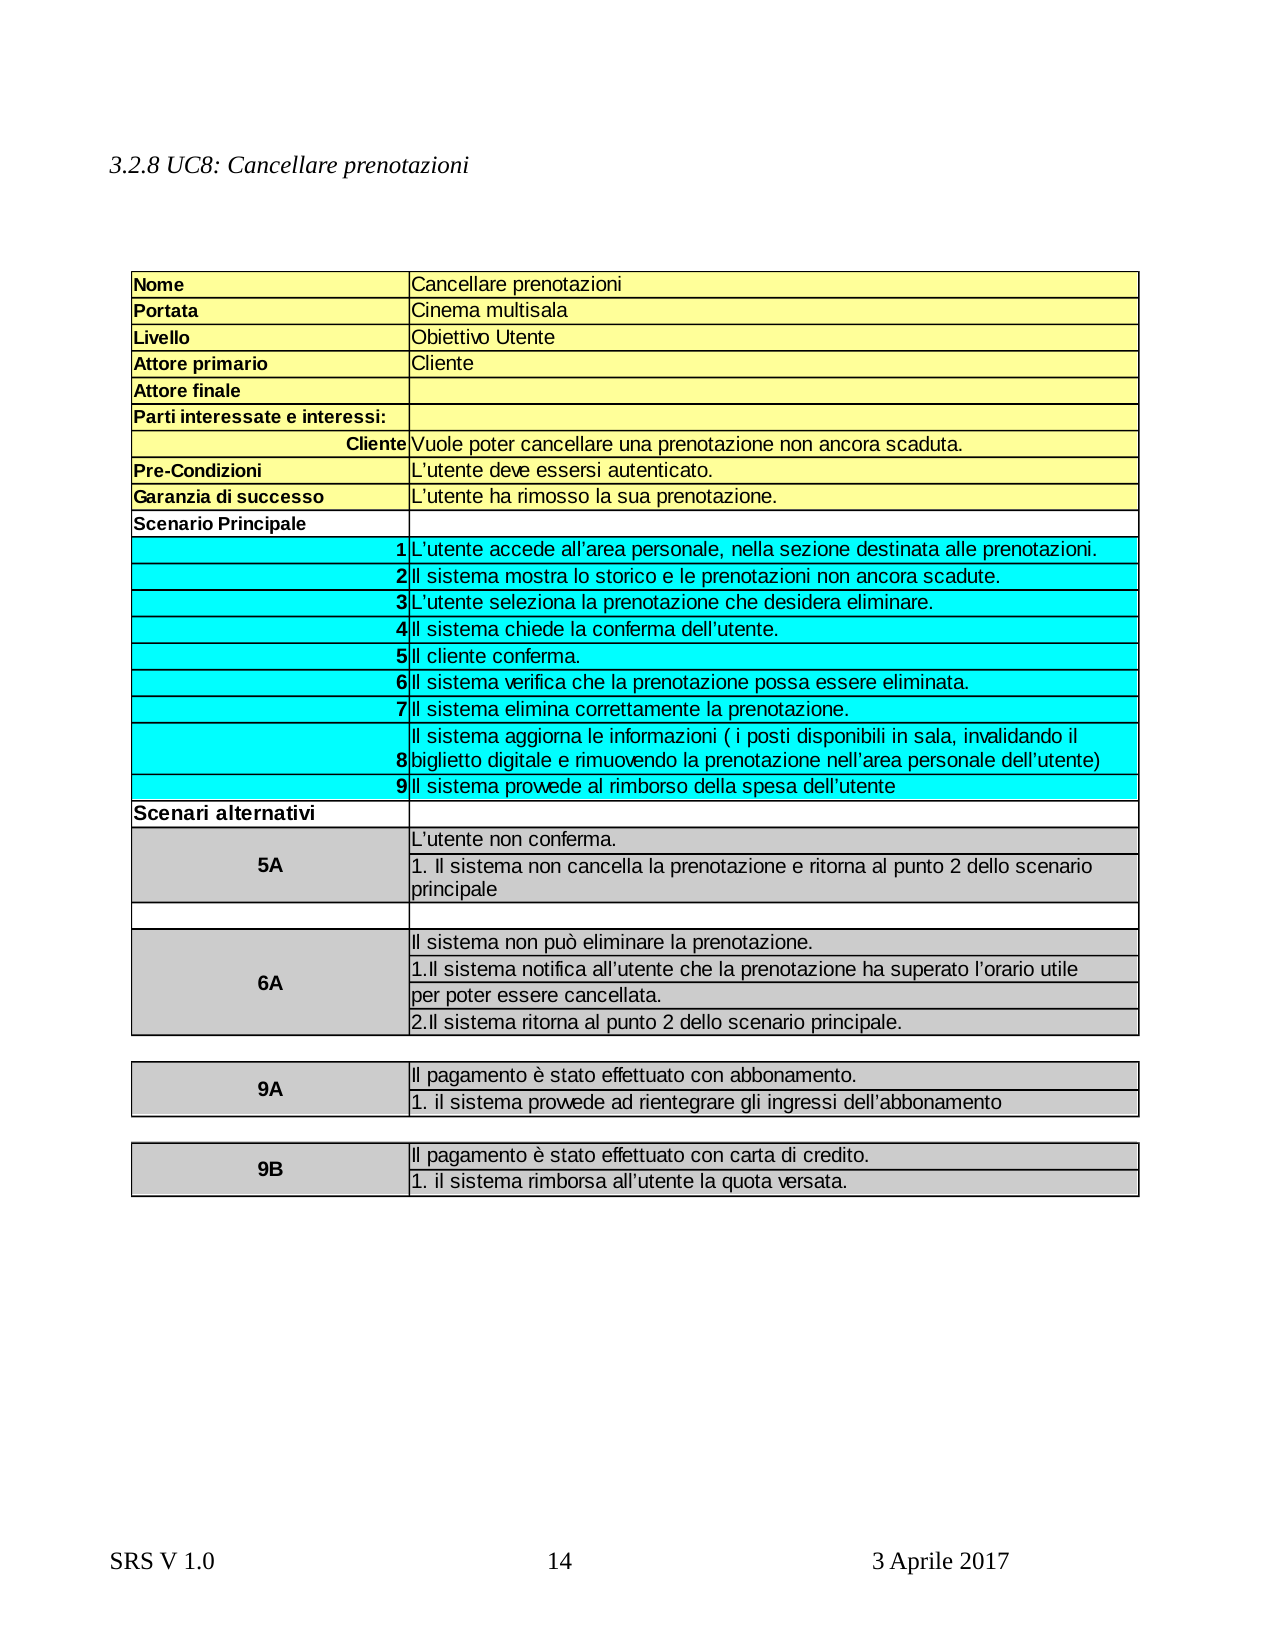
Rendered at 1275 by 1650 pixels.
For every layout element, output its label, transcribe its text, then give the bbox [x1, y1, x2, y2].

subtitle 3.2.8 UC8: Cancellare prenotazioni [109, 150, 1162, 179]
